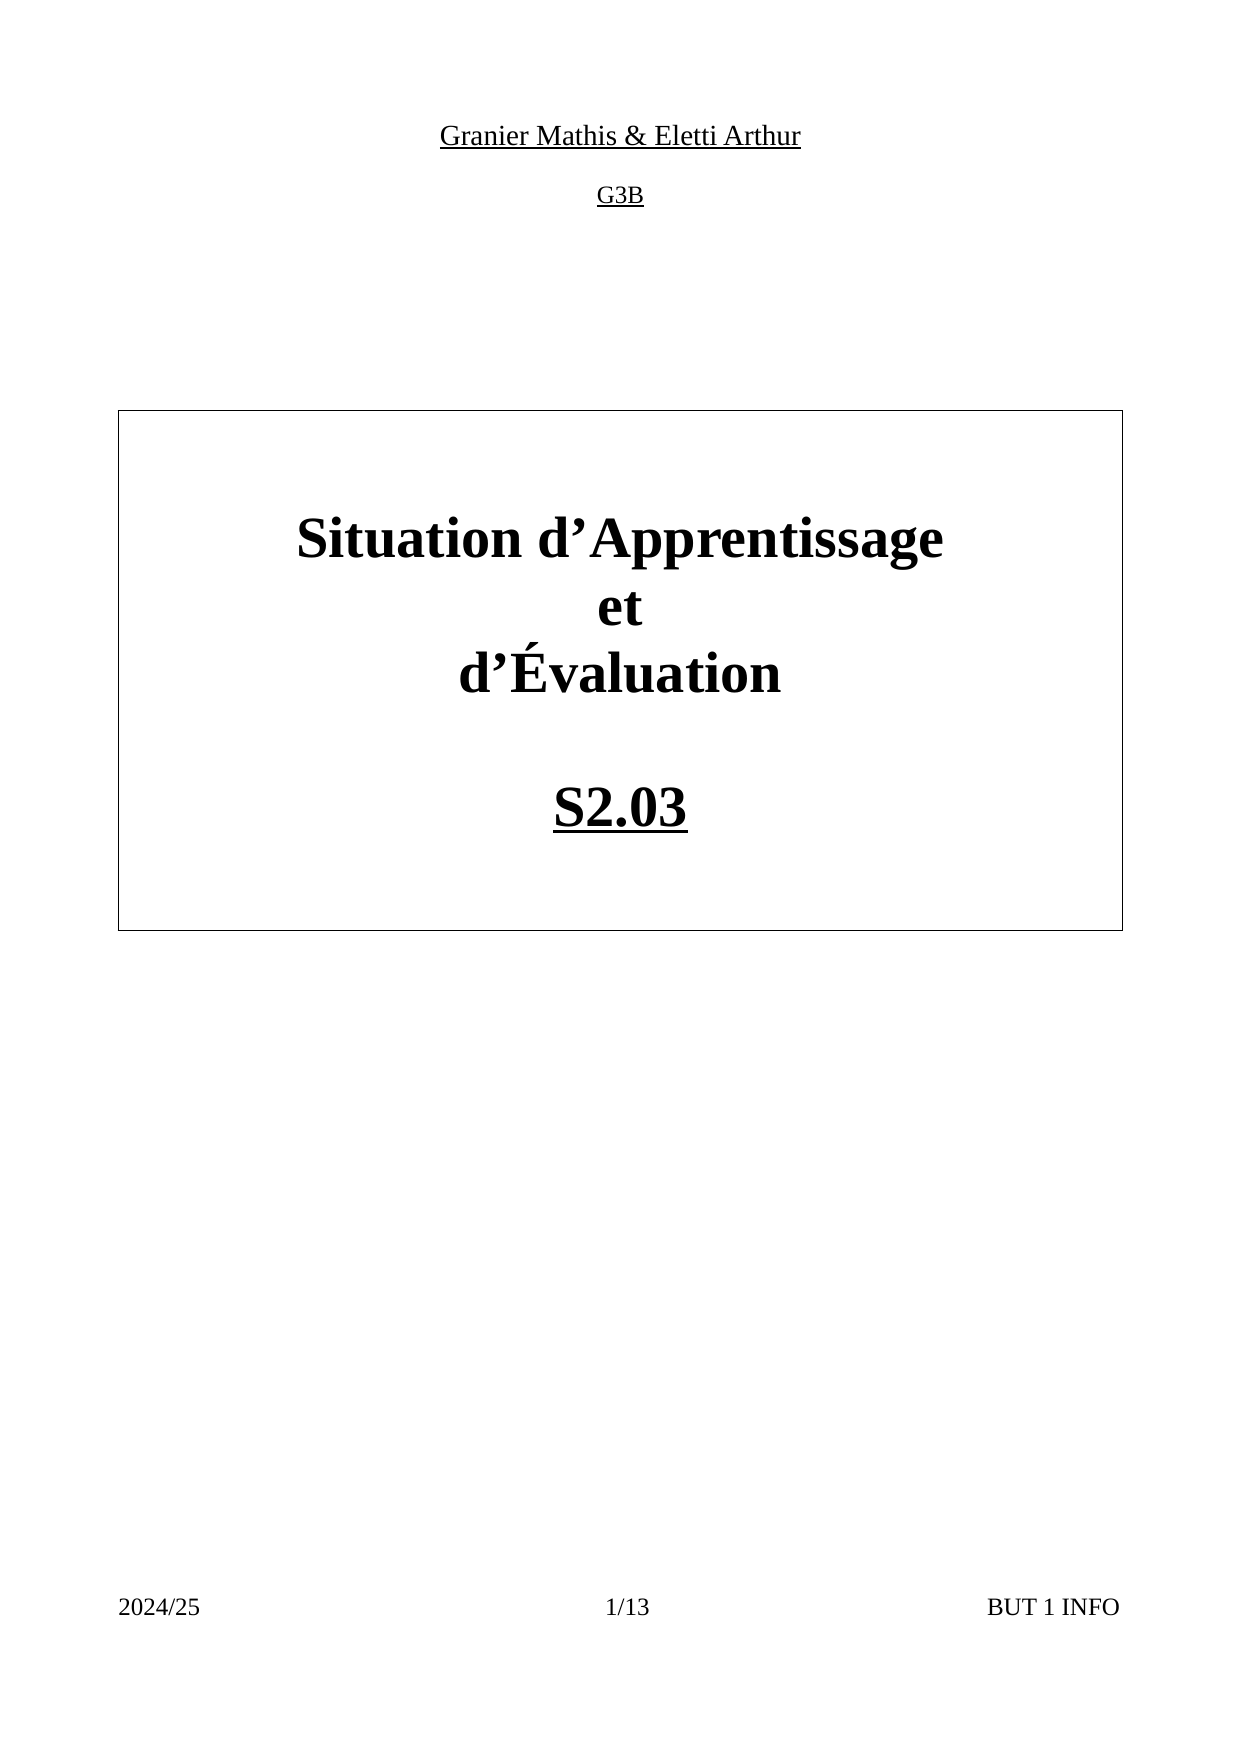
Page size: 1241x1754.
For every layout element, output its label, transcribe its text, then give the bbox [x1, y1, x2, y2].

text Granier Mathis & Eletti Arthur [118, 118, 1122, 152]
text 2024/25 1/13 BUT 1 INFO [118, 1592, 1122, 1621]
table_header Situation d’Apprentissage et d’Évaluation S2.03 [119, 411, 1122, 930]
text G3B [118, 180, 1122, 209]
